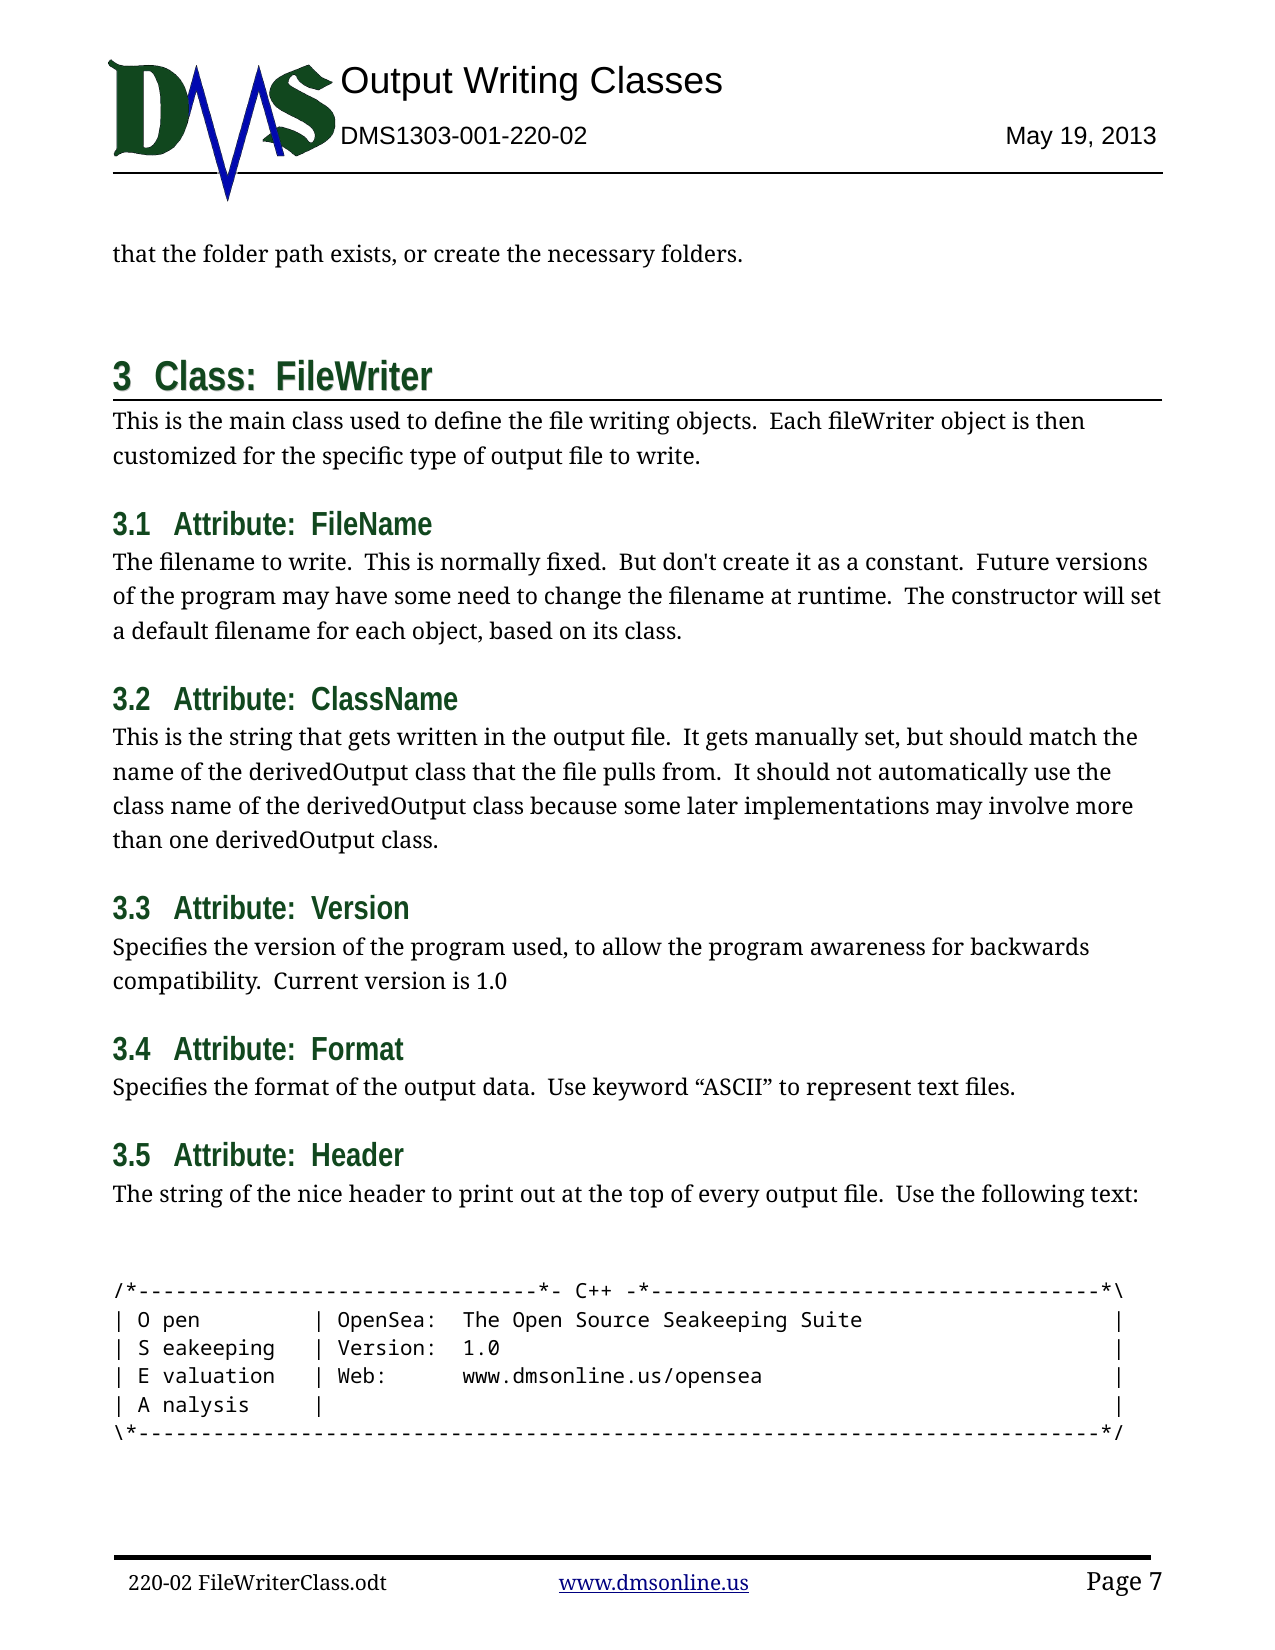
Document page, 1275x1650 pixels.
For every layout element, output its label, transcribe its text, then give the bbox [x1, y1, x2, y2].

subtitle Attribute: header [112, 1136, 1162, 1174]
subtitle Attribute: format [112, 1029, 1162, 1067]
text | O pen | OpenSea: The Open Source Seakeeping Suite | [112, 1305, 1162, 1333]
picture [105, 56, 338, 204]
text This is the string that gets written in the output file. It gets manually set, but should match the name of the derivedOutput class that the file pulls from. It should not automatically use the class name of the derivedOutput class because some later implementations may involve more than one derivedOutput class. [112, 721, 1162, 855]
text \*-----------------------------------------------------------------------------*/ [112, 1418, 1162, 1447]
text The filename to write. This is normally fixed. But don't create it as a constant. Future versions of the program may have some need to change the filename at runtime. The constructor will set a default filename for each object, based on its class. [112, 546, 1162, 646]
text | E valuation | Web: www.dmsonline.us/opensea | [112, 1362, 1162, 1390]
text The string of the nice header to print out at the top of every output file. Use the following text: [112, 1178, 1162, 1209]
subtitle Class: fileWriter [112, 352, 1162, 401]
text Specifies the format of the output data. Use keyword “ASCII” to represent text files. [112, 1071, 1162, 1102]
text that the folder path exists, or create the necessary folders. [112, 238, 1162, 269]
subtitle Attribute: fileName [112, 504, 1162, 542]
text | A nalysis | | [112, 1390, 1162, 1418]
subtitle Attribute: className [112, 679, 1162, 717]
text /*--------------------------------*- C++ -*------------------------------------*\ [112, 1276, 1162, 1305]
text This is the main class used to define the file writing objects. Each fileWriter object is then customized for the specific type of output file to write. [112, 405, 1162, 471]
subtitle Attribute: version [112, 888, 1162, 927]
text Specifies the version of the program used, to allow the program awareness for backwards compatibility. Current version is 1.0 [112, 931, 1162, 996]
text | S eakeeping | Version: 1.0 | [112, 1333, 1162, 1362]
